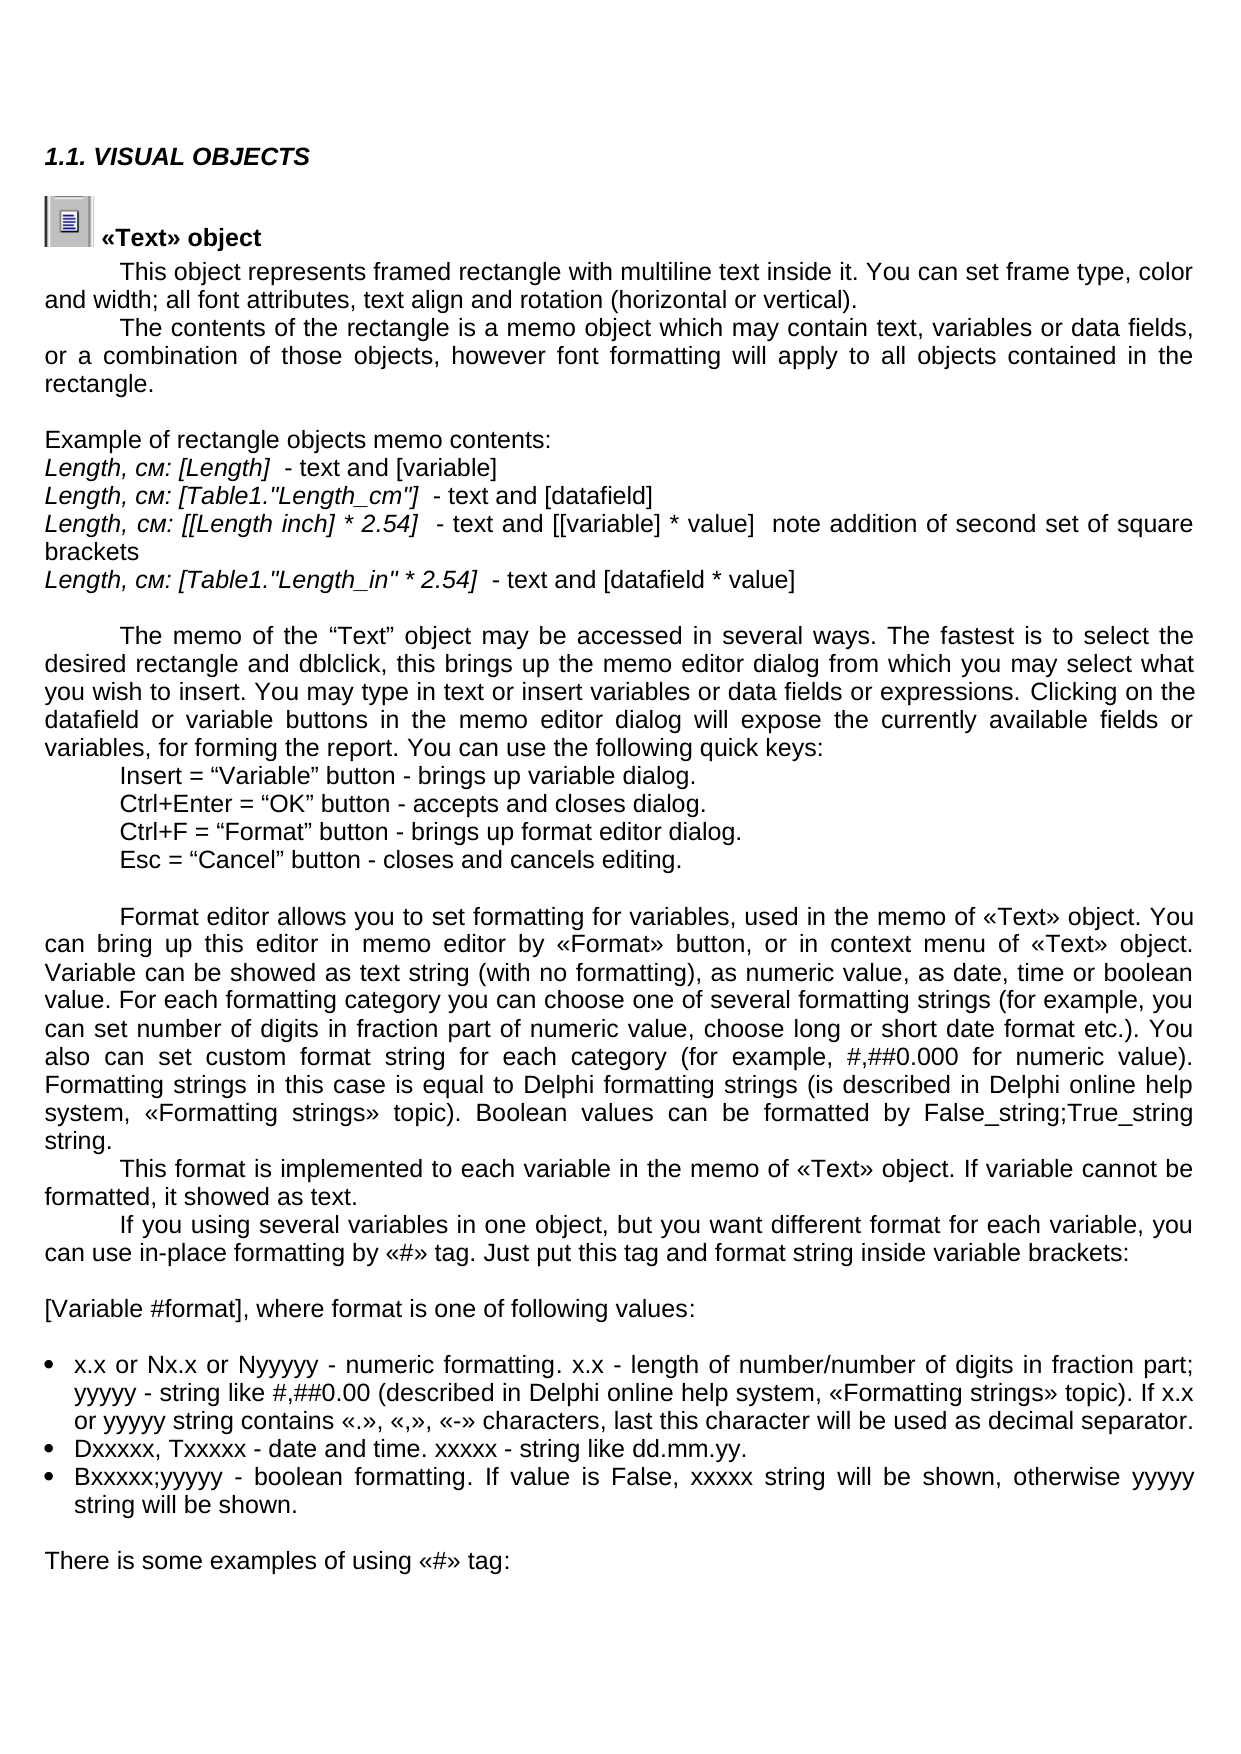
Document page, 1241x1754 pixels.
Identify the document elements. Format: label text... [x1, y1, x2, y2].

text Insert = “Variable” button - brings up variable dialog. [44, 762, 1196, 790]
text Format editor allows you to set formatting for variables, used in the memo of «Text» object. You can bring up this editor in memo editor by «Format» button, or in context menu of «Text» object. Variable can be showed as text string (with no formatting), as numeric value, as date, time or boolean value. For each formatting category you can choose one of several formatting strings (for example, you can set number of digits in fraction part of numeric value, choose long or short date format etc.). You also can set custom format string for each category (for example, #,##0.000 for numeric value). Formatting strings in this case is equal to Delphi formatting strings (is described in Delphi online help system, «Formatting strings» topic). Boolean values can be formatted by False_string;True_string string. [44, 902, 1196, 1154]
text Length, см: [Length] - text and [variable] [44, 454, 1196, 482]
text The contents of the rectangle is a memo object which may contain text, variables or data fields, or a combination of those objects, however font formatting will apply to all objects contained in the rectangle. [44, 314, 1196, 398]
subtitle 1.1. VISUAL OBJECTS [44, 143, 1196, 171]
text Length, см: [Table1."Length_in" * 2.54] - text and [datafield * value] [44, 566, 1196, 594]
text Example of rectangle objects memo contents: [44, 426, 1196, 454]
text The memo of the “Text” object may be accessed in several ways. The fastest is to select the desired rectangle and dblclick, this brings up the memo editor dialog from which you may select what you wish to insert. You may type in text or insert variables or data fields or expressions. Clicking on the datafield or variable buttons in the memo editor dialog will expose the currently available fields or variables, for forming the report. You can use the following quick keys: [44, 622, 1196, 762]
text This format is implemented to each variable in the memo of «Text» object. If variable cannot be formatted, it showed as text. [44, 1154, 1196, 1210]
text [Variable #format], where format is one of following values: [44, 1294, 1196, 1322]
list Dxxxxx, Txxxxx - date and time. xxxxx - string like dd.mm.yy. [44, 1435, 1196, 1463]
text This object represents framed rectangle with multiline text inside it. You can set frame type, color and width; all font attributes, text align and rotation (horizontal or vertical). [44, 258, 1196, 314]
list Bxxxxx;yyyyy - boolean formatting. If value is False, xxxxx string will be shown, otherwise yyyyy string will be shown. [44, 1463, 1196, 1519]
subtitle «Text» object [44, 196, 1196, 251]
text There is some examples of using «#» tag: [44, 1547, 1196, 1575]
text Ctrl+Enter = “OK” button - accepts and closes dialog. [44, 790, 1196, 818]
text Length, см: [[Length inch] * 2.54] - text and [[variable] * value] note addition of second set of square brackets [44, 510, 1196, 566]
list x.x or Nx.x or Nyyyyy - numeric formatting. x.x - length of number/number of digits in fraction part; yyyyy - string like #,##0.00 (described in Delphi online help system, «Formatting strings» topic). If x.x or yyyyy string contains «.», «,», «-» characters, last this character will be used as decimal separator. [44, 1351, 1196, 1435]
text Ctrl+F = “Format” button - brings up format editor dialog. [44, 818, 1196, 846]
text Esc = “Cancel” button - closes and cancels editing. [44, 846, 1196, 874]
text Length, см: [Table1."Length_cm"] - text and [datafield] [44, 482, 1196, 510]
text If you using several variables in one object, but you want different format for each variable, you can use in-place formatting by «#» tag. Just put this tag and format string inside variable brackets: [44, 1210, 1196, 1266]
